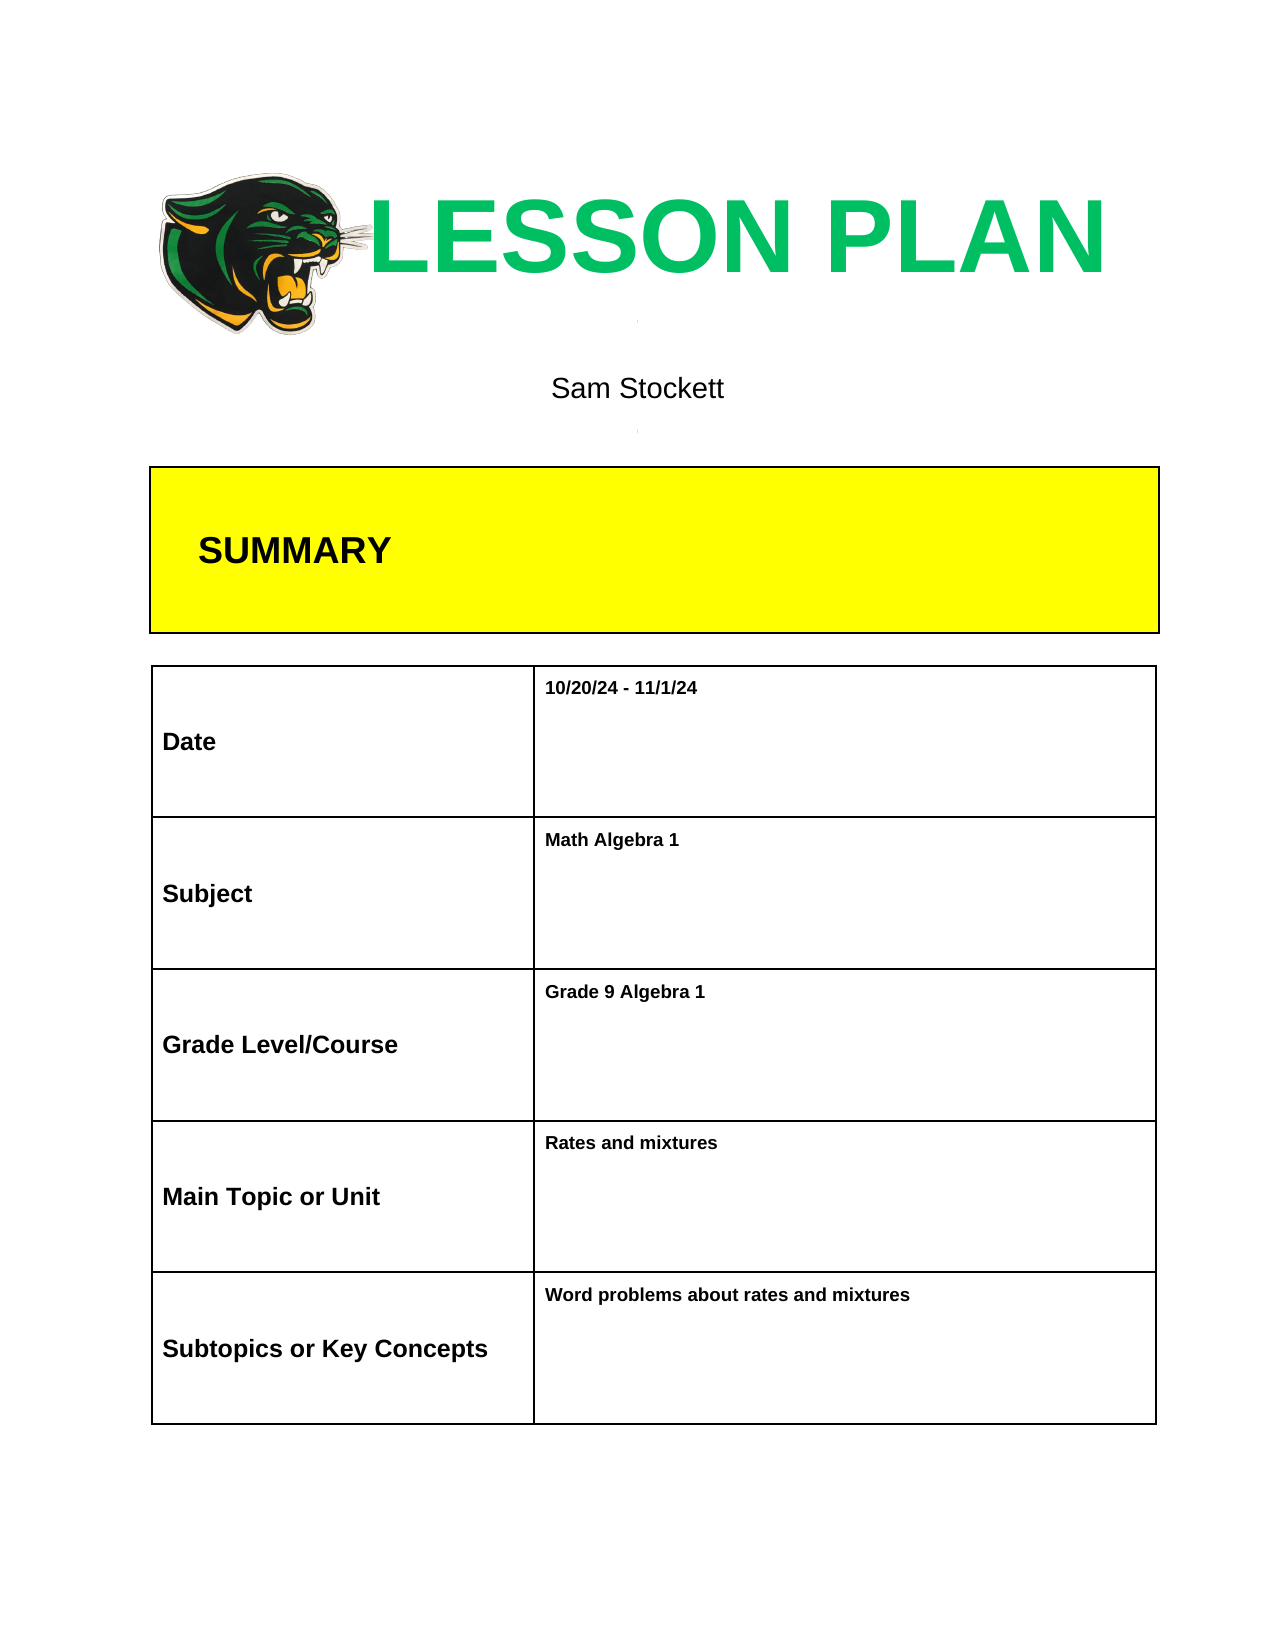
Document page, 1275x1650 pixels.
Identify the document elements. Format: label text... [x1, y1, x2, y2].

table_cell Subject [153, 818, 533, 968]
table_cell Rates and mixtures [535, 1122, 1155, 1271]
table_cell Math Algebra 1 [535, 818, 1155, 968]
text Sam Stockett [150, 371, 1125, 405]
table_cell Grade 9 Algebra 1 [535, 970, 1155, 1119]
table_header SUMMARY [151, 468, 1158, 632]
picture [150, 168, 381, 175]
table_cell Main Topic or Unit [153, 1122, 533, 1271]
table_cell Grade Level/Course [153, 970, 533, 1119]
text LESSON PLAN [150, 175, 1125, 295]
table_header Date [153, 667, 533, 816]
table_cell Word problems about rates and mixtures [535, 1273, 1155, 1423]
picture [150, 295, 381, 342]
table_header 10/20/24 - 11/1/24 [535, 667, 1155, 816]
table_cell Subtopics or Key Concepts [153, 1273, 533, 1423]
